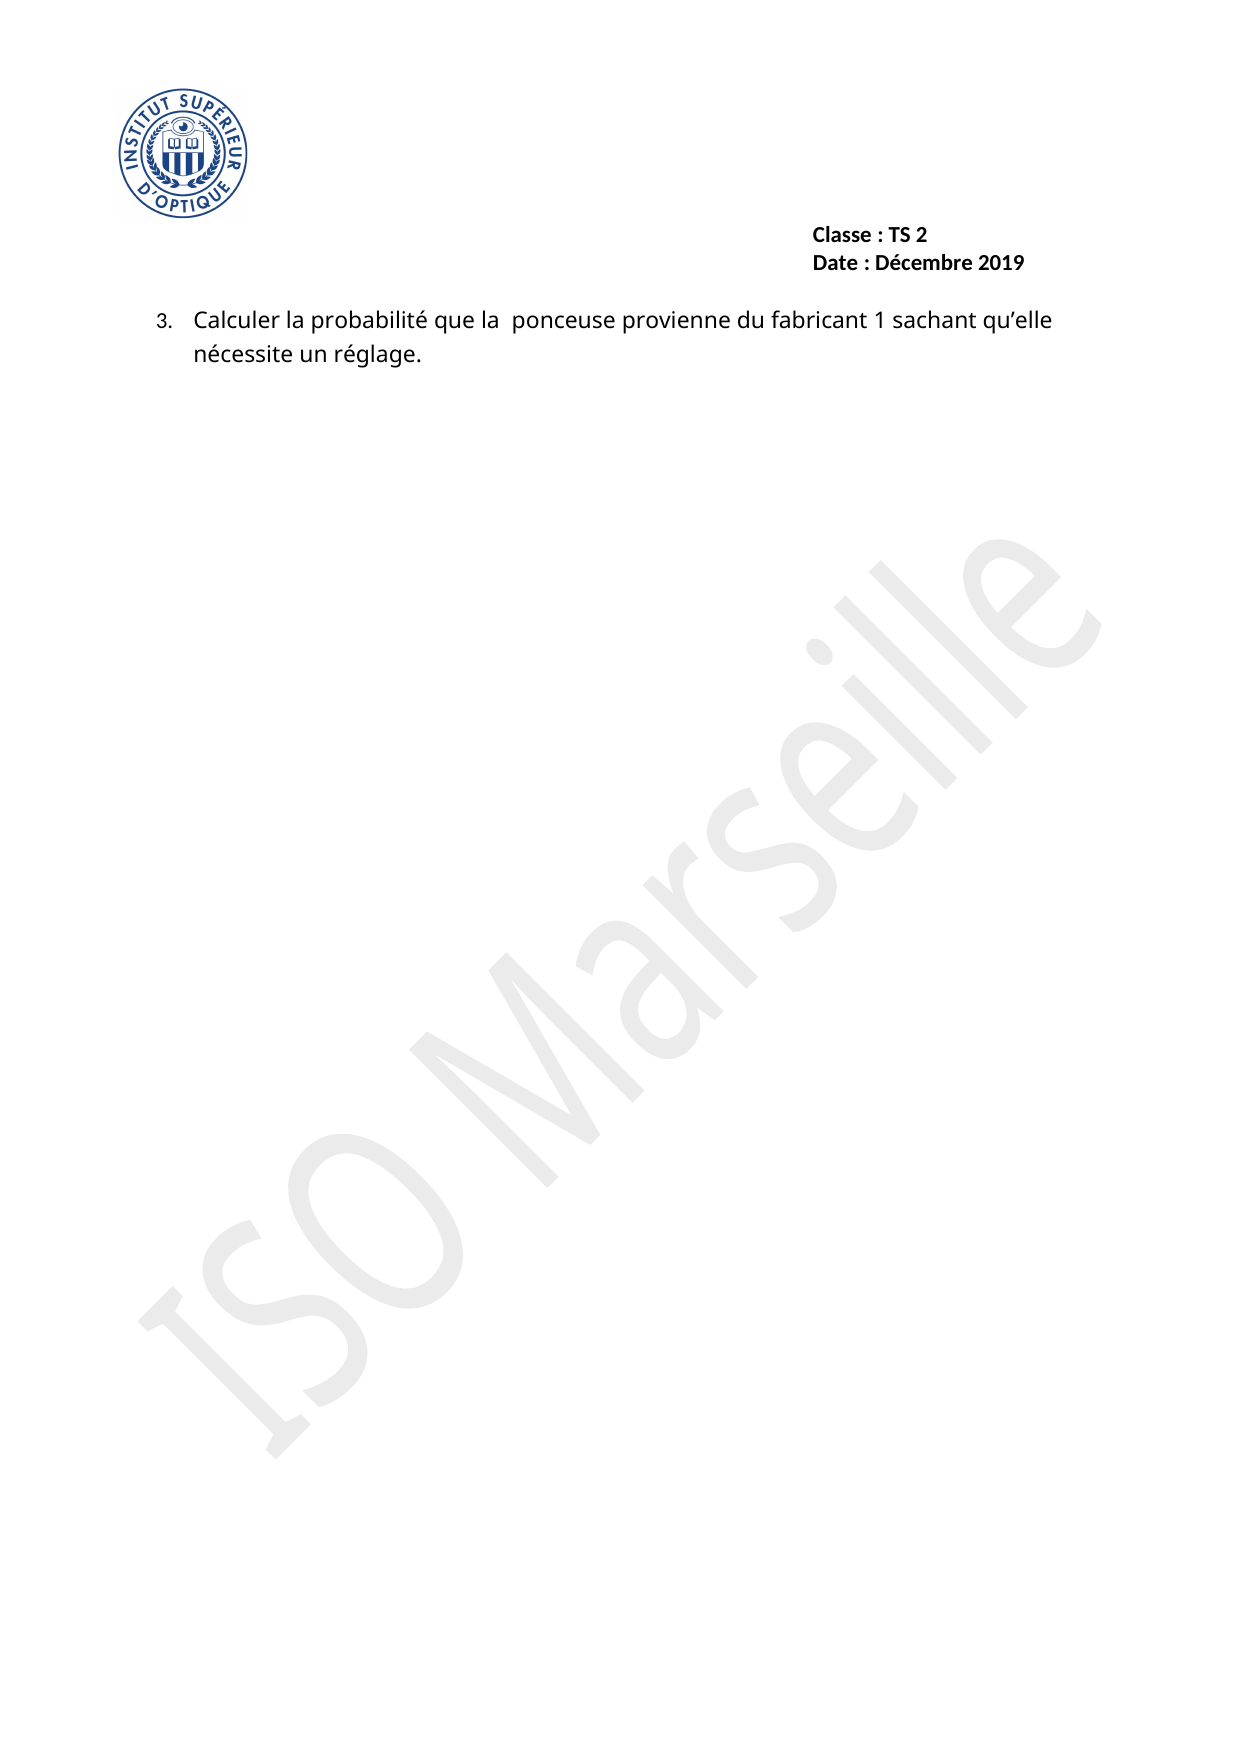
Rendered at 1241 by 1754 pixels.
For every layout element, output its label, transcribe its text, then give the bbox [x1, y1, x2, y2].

list Calculer la probabilité que la ponceuse provienne du fabricant 1 sachant qu’elle nécessite un réglage. [156, 304, 1122, 369]
picture [118, 88, 248, 219]
